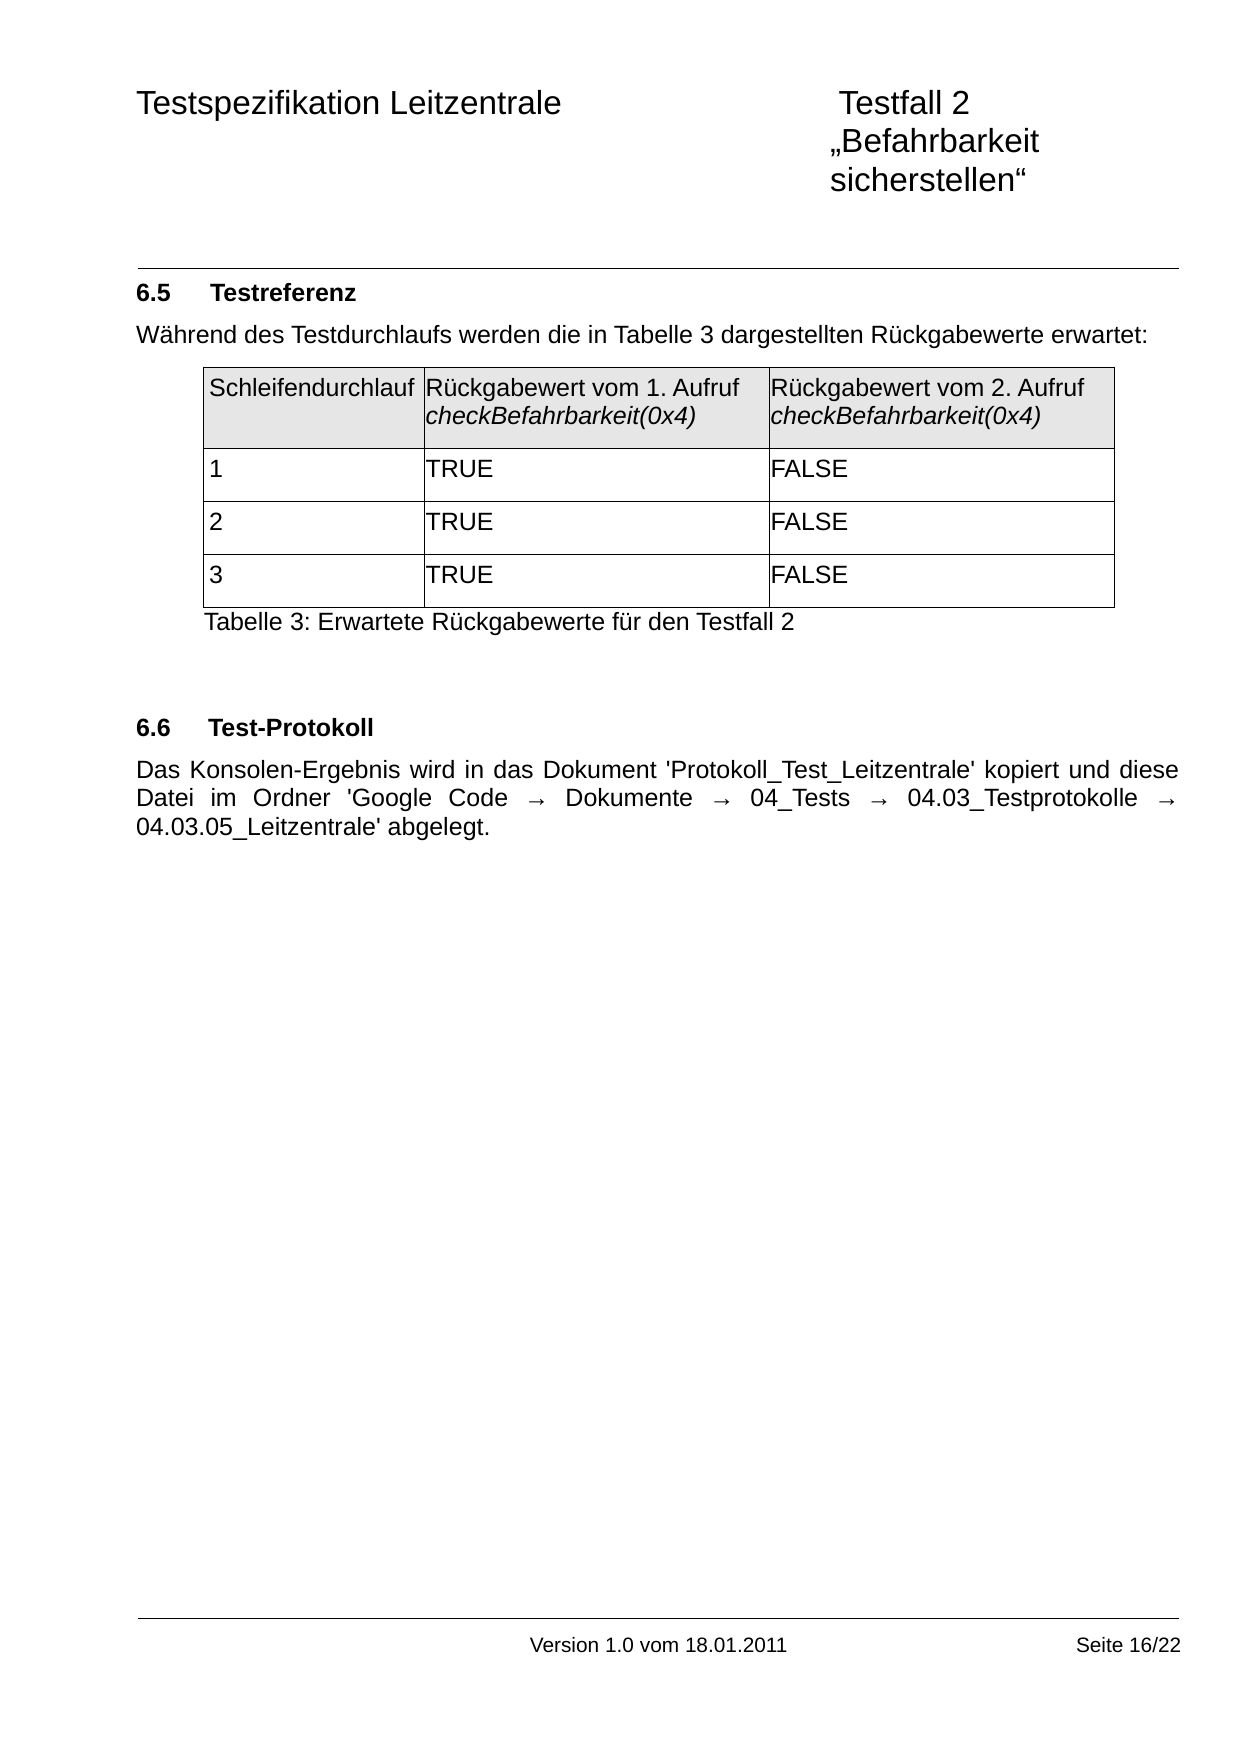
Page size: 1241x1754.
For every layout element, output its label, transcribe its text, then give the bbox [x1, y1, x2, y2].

table_header Rückgabewert vom 2. Aufruf checkBefahrbarkeit(0x4) [770, 368, 1114, 448]
table_cell 1 [204, 449, 424, 501]
table_cell TRUE [425, 449, 769, 501]
table_cell 3 [204, 555, 424, 607]
text Während des Testdurchlaufs werden die in Tabelle 3 dargestellten Rückgabewerte erwartet: [136, 319, 1181, 348]
table_header Rückgabewert vom 1. Aufruf checkBefahrbarkeit(0x4) [425, 368, 769, 448]
table_cell 2 [204, 502, 424, 554]
table_cell TRUE [425, 502, 769, 554]
text Tabelle 3: Erwartete Rückgabewerte für den Testfall 2 [203, 607, 1181, 636]
table_cell FALSE [770, 449, 1114, 501]
text Das Konsolen-Ergebnis wird in das Dokument 'Protokoll_Test_Leitzentrale' kopiert und diese Datei im Ordner 'Google Code → Dokumente → 04_Tests → 04.03_Testprotokolle → 04.03.05_Leitzentrale' abgelegt. [136, 755, 1181, 841]
subtitle Testreferenz [136, 289, 1181, 307]
table_header Schleifendurchlauf [204, 368, 424, 448]
table_cell TRUE [425, 555, 769, 607]
table_cell FALSE [770, 502, 1114, 554]
subtitle Test-Protokoll [136, 713, 1181, 742]
table_cell FALSE [770, 555, 1114, 607]
